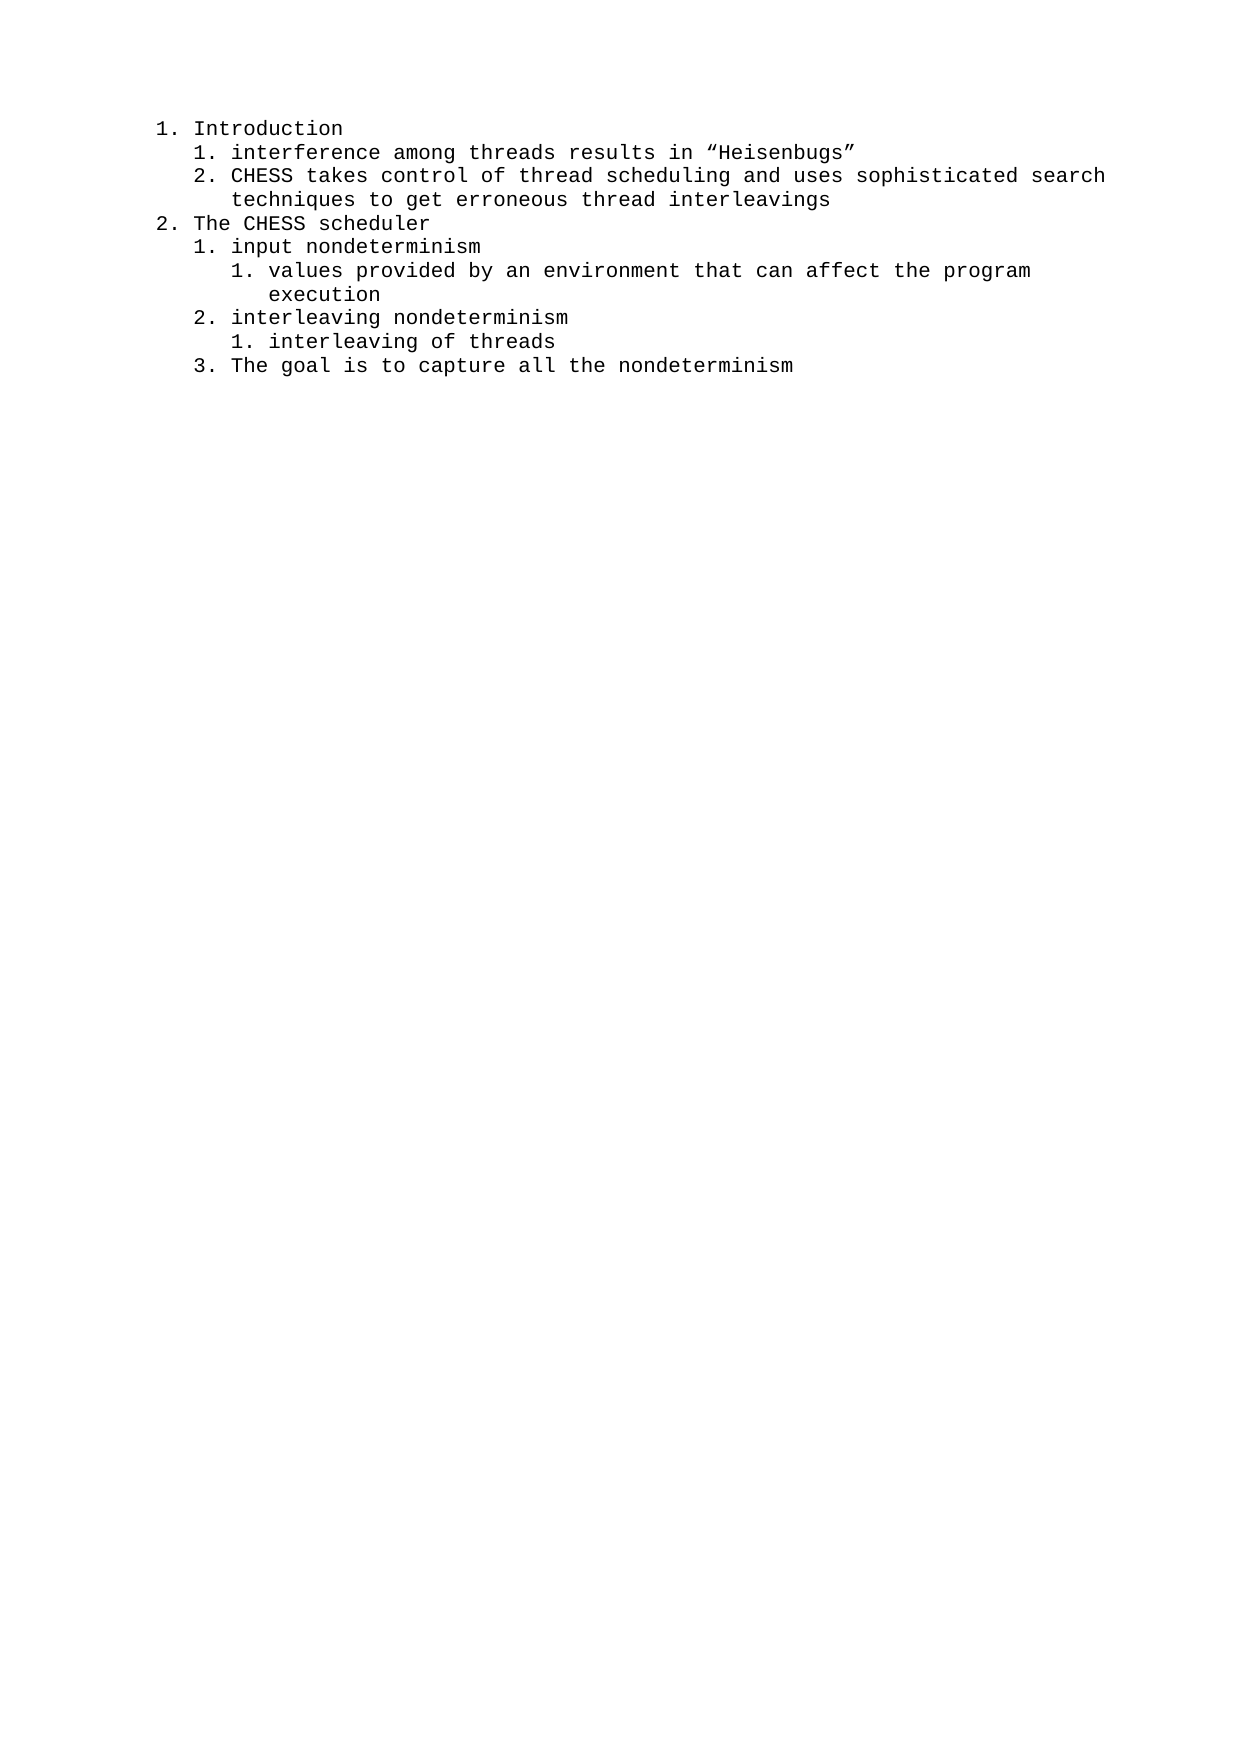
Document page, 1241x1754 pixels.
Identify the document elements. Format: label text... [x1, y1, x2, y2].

list values provided by an environment that can affect the program execution [231, 260, 1122, 307]
list interleaving nondeterminism [193, 307, 1122, 331]
list Introduction [156, 118, 1122, 142]
list The CHESS scheduler [156, 213, 1122, 236]
list The goal is to capture all the nondeterminism [193, 354, 1122, 378]
list CHESS takes control of thread scheduling and uses sophisticated search techniques to get erroneous thread interleavings [193, 165, 1122, 213]
list interference among threads results in “Heisenbugs” [193, 142, 1122, 165]
list input nondeterminism [193, 236, 1122, 260]
list interleaving of threads [231, 331, 1122, 354]
